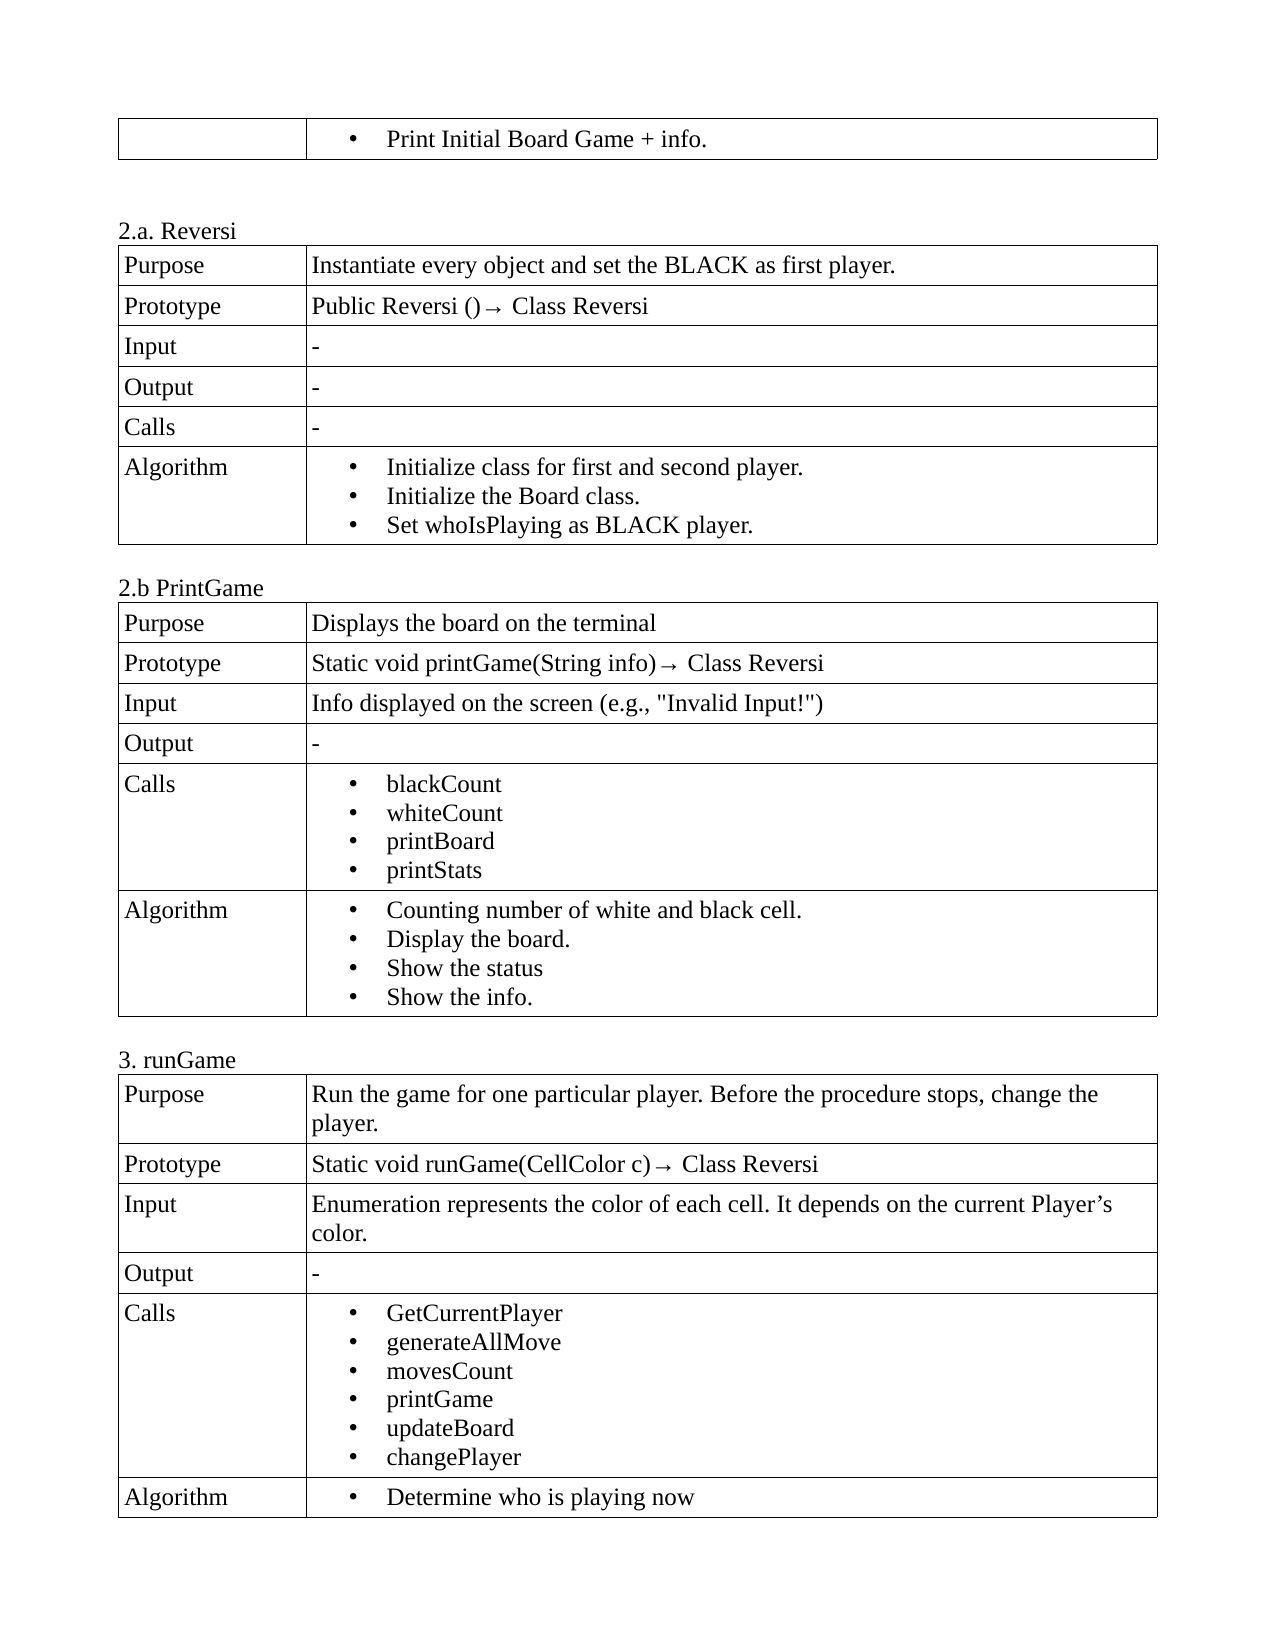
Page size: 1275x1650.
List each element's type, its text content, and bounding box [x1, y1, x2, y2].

table_cell Static void runGame(CellColor c)→ Class Reversi [307, 1144, 1157, 1183]
text 3. runGame [118, 1045, 1157, 1074]
table_cell Counting number of white and black cell. Display the board. Show the status Show the info. [307, 891, 1157, 1016]
table_header Purpose [119, 246, 306, 285]
table_cell Output [119, 1253, 306, 1292]
table_cell Prototype [119, 1144, 306, 1183]
table_cell Algorithm [119, 891, 306, 1016]
table_cell Input [119, 1184, 306, 1252]
table_header Purpose [119, 603, 306, 642]
table_cell Enumeration represents the color of each cell. It depends on the current Player’s color. [307, 1184, 1157, 1252]
table_cell Public Reversi ()→ Class Reversi [307, 286, 1157, 325]
table_cell Input [119, 326, 306, 366]
table_cell Determine who is playing now Generate all possible moves from the player’s perspective and print the board If there is no possible move, change player and return. If there is any possible move, get input from the user. Flip the Cell according to the user’s input. Change the player [307, 1478, 1157, 1517]
table_cell Initialize class for first and second player. Initialize the Board class. Set whoIsPlaying as BLACK player. [307, 447, 1157, 544]
table_cell Output [119, 367, 306, 406]
table_cell Construct CLASS REVERSI Print Initial Board Game + info. [307, 119, 1157, 158]
table_cell GetCurrentPlayer generateAllMove movesCount printGame updateBoard changePlayer [307, 1294, 1157, 1477]
table_cell Prototype [119, 643, 306, 682]
table_cell - [307, 367, 1157, 406]
text 2.b PrintGame [118, 573, 1157, 602]
table_cell Algorithm [119, 1478, 306, 1517]
table_cell Input [119, 684, 306, 723]
table_header Instantiate every object and set the BLACK as first player. [307, 246, 1157, 285]
table_cell - [307, 724, 1157, 763]
table_header Purpose [119, 1075, 306, 1143]
table_cell Algorithm [119, 447, 306, 544]
table_header Run the game for one particular player. Before the procedure stops, change the player. [307, 1075, 1157, 1143]
table_cell - [307, 1253, 1157, 1292]
table_cell Calls [119, 1294, 306, 1477]
table_cell - [307, 407, 1157, 446]
table_cell [119, 119, 306, 158]
table_header Displays the board on the terminal [307, 603, 1157, 642]
table_cell Prototype [119, 286, 306, 325]
table_cell Static void printGame(String info)→ Class Reversi [307, 643, 1157, 682]
table_cell blackCount whiteCount printBoard printStats [307, 764, 1157, 889]
table_cell Calls [119, 764, 306, 889]
text 2.a. Reversi [118, 216, 1157, 245]
table_cell - [307, 326, 1157, 366]
table_cell Calls [119, 407, 306, 446]
table_cell Output [119, 724, 306, 763]
table_cell Info displayed on the screen (e.g., "Invalid Input!") [307, 684, 1157, 723]
